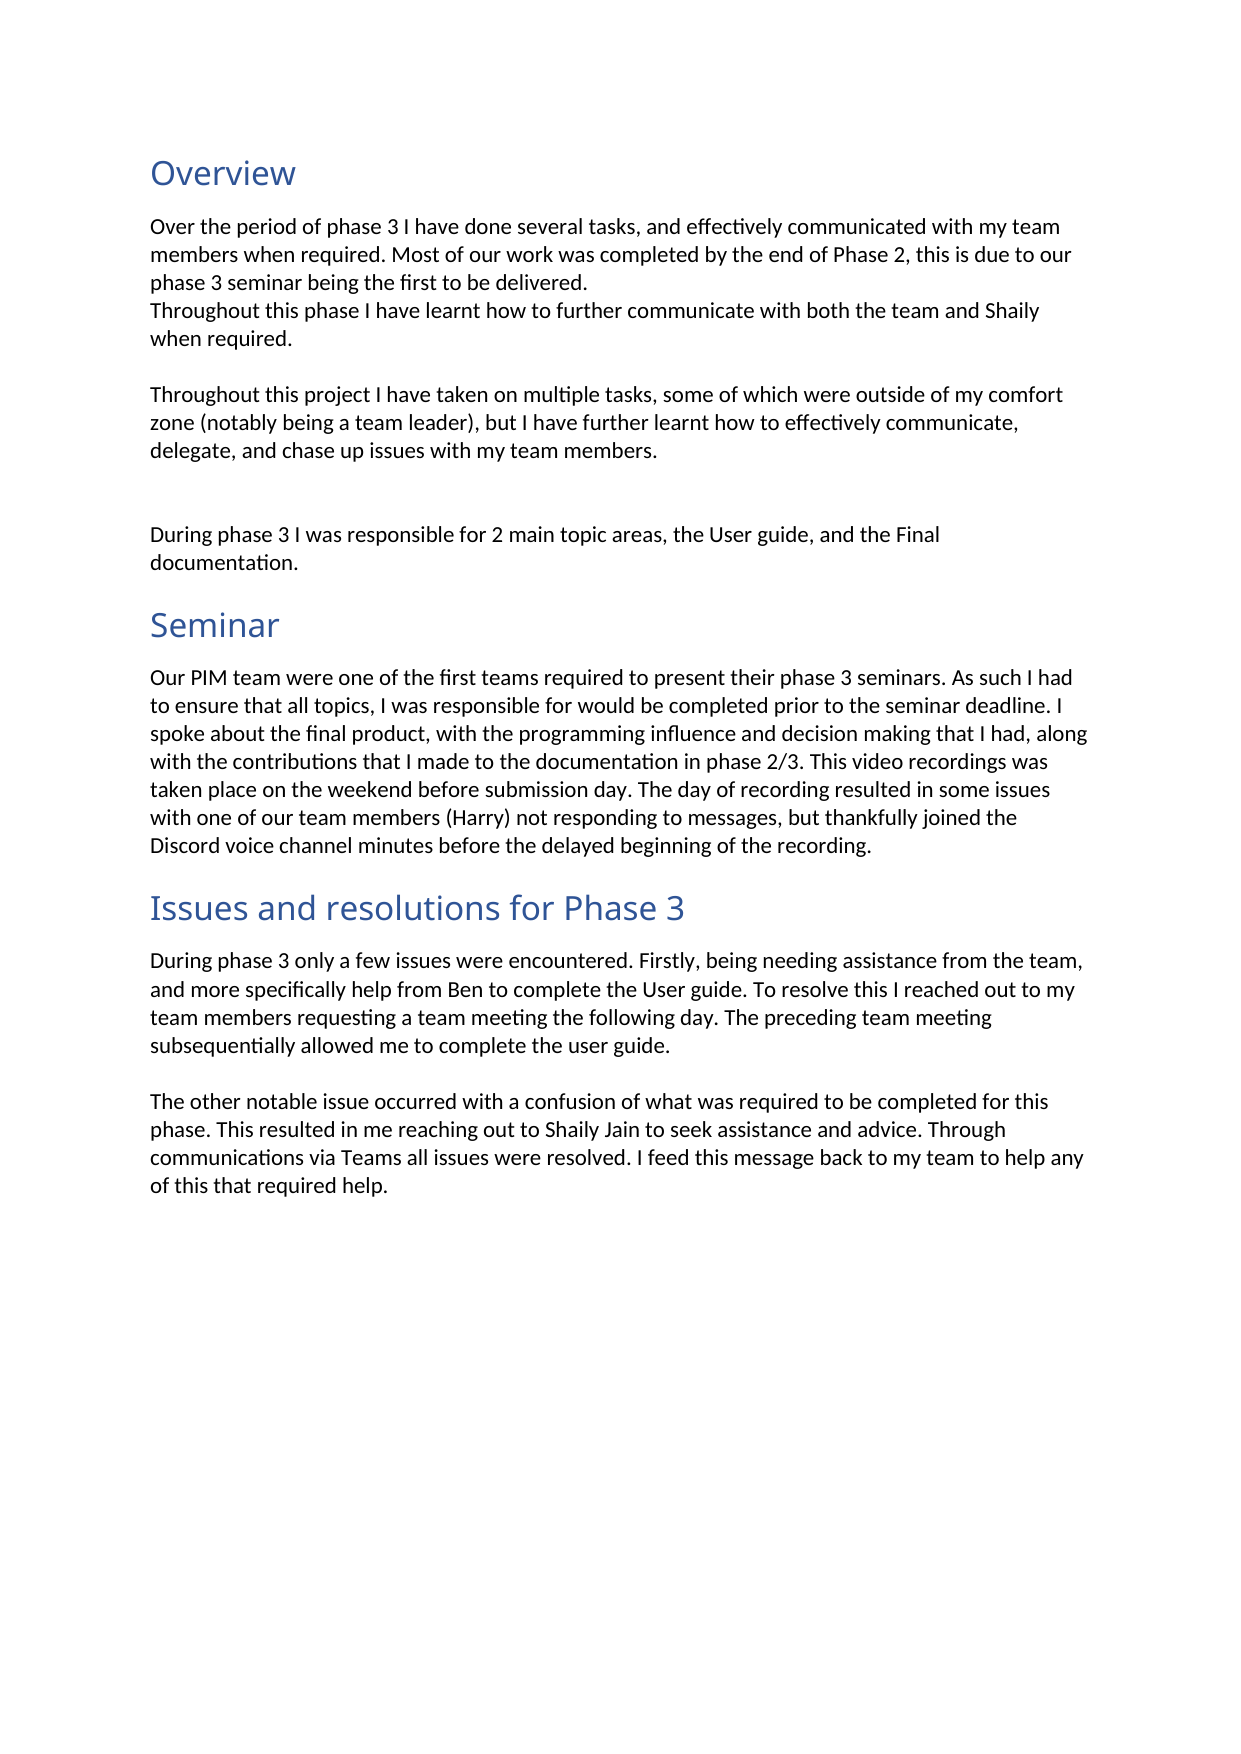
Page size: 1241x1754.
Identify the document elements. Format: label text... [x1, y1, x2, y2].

text Throughout this phase I have learnt how to further communicate with both the team and Shaily when required. [150, 296, 1090, 352]
text Over the period of phase 3 I have done several tasks, and effectively communicated with my team members when required. Most of our work was completed by the end of Phase 2, this is due to our phase 3 seminar being the first to be delivered. [150, 212, 1090, 296]
text Our PIM team were one of the first teams required to present their phase 3 seminars. As such I had to ensure that all topics, I was responsible for would be completed prior to the seminar deadline. I spoke about the final product, with the programming influence and decision making that I had, along with the contributions that I made to the documentation in phase 2/3. This video recordings was taken place on the weekend before submission day. The day of recording resulted in some issues with one of our team members (Harry) not responding to messages, but thankfully joined the Discord voice channel minutes before the delayed beginning of the recording. [150, 663, 1090, 859]
text Throughout this project I have taken on multiple tasks, some of which were outside of my comfort zone (notably being a team leader), but I have further learnt how to effectively communicate, delegate, and chase up issues with my team members. [150, 380, 1090, 464]
subtitle Overview [150, 150, 1090, 195]
text The other notable issue occurred with a confusion of what was required to be completed for this phase. This resulted in me reaching out to Shaily Jain to seek assistance and advice. Through communications via Teams all issues were resolved. I feed this message back to my team to help any of this that required help. [150, 1087, 1090, 1199]
subtitle Seminar [150, 601, 1090, 647]
subtitle Issues and resolutions for Phase 3 [150, 884, 1090, 930]
text During phase 3 I was responsible for 2 main topic areas, the User guide, and the Final documentation. [150, 520, 1090, 576]
text During phase 3 only a few issues were encountered. Firstly, being needing assistance from the team, and more specifically help from Ben to complete the User guide. To resolve this I reached out to my team members requesting a team meeting the following day. The preceding team meeting subsequentially allowed me to complete the user guide. [150, 947, 1090, 1059]
